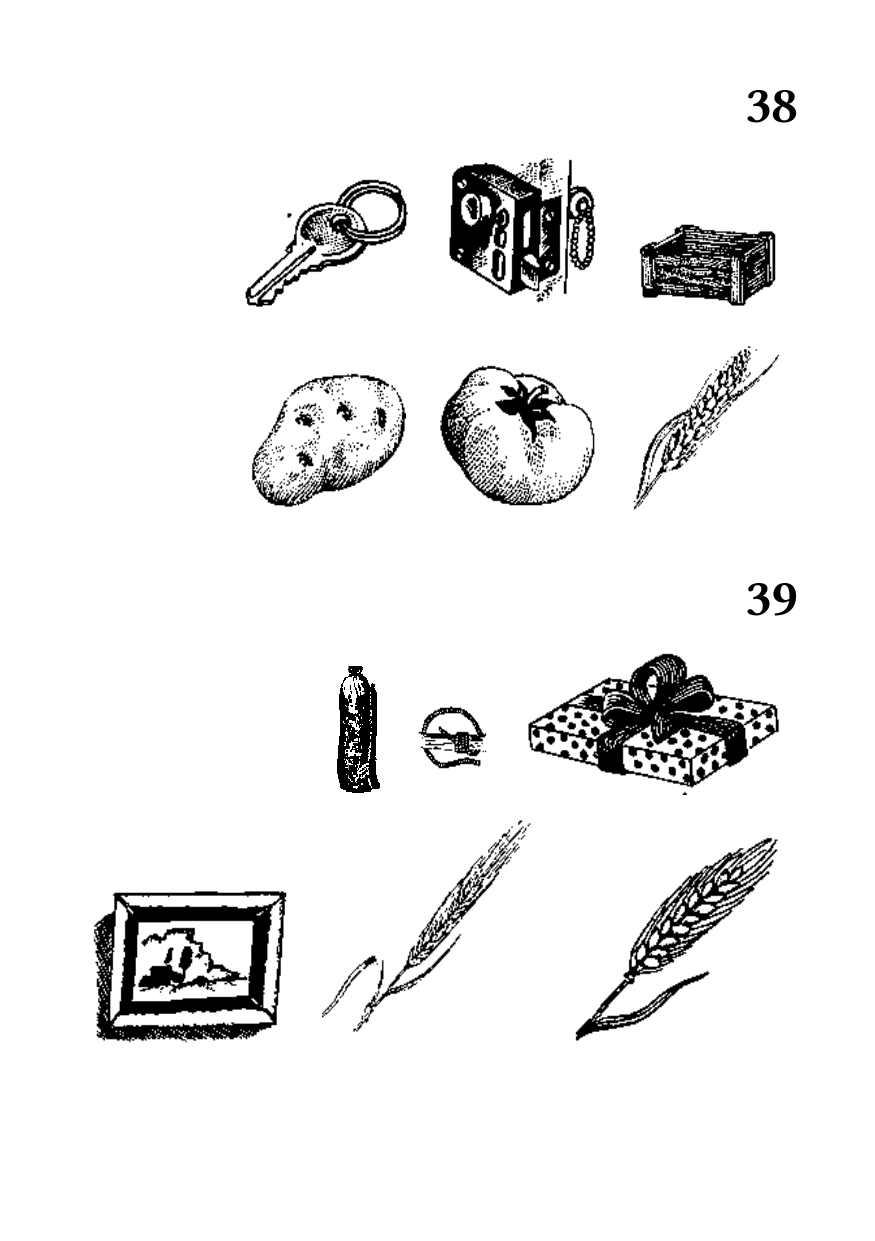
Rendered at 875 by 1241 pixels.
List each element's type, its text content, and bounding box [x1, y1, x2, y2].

text ­ [75, 519, 799, 548]
subtitle 39 [75, 569, 799, 629]
subtitle 38 [75, 75, 799, 135]
